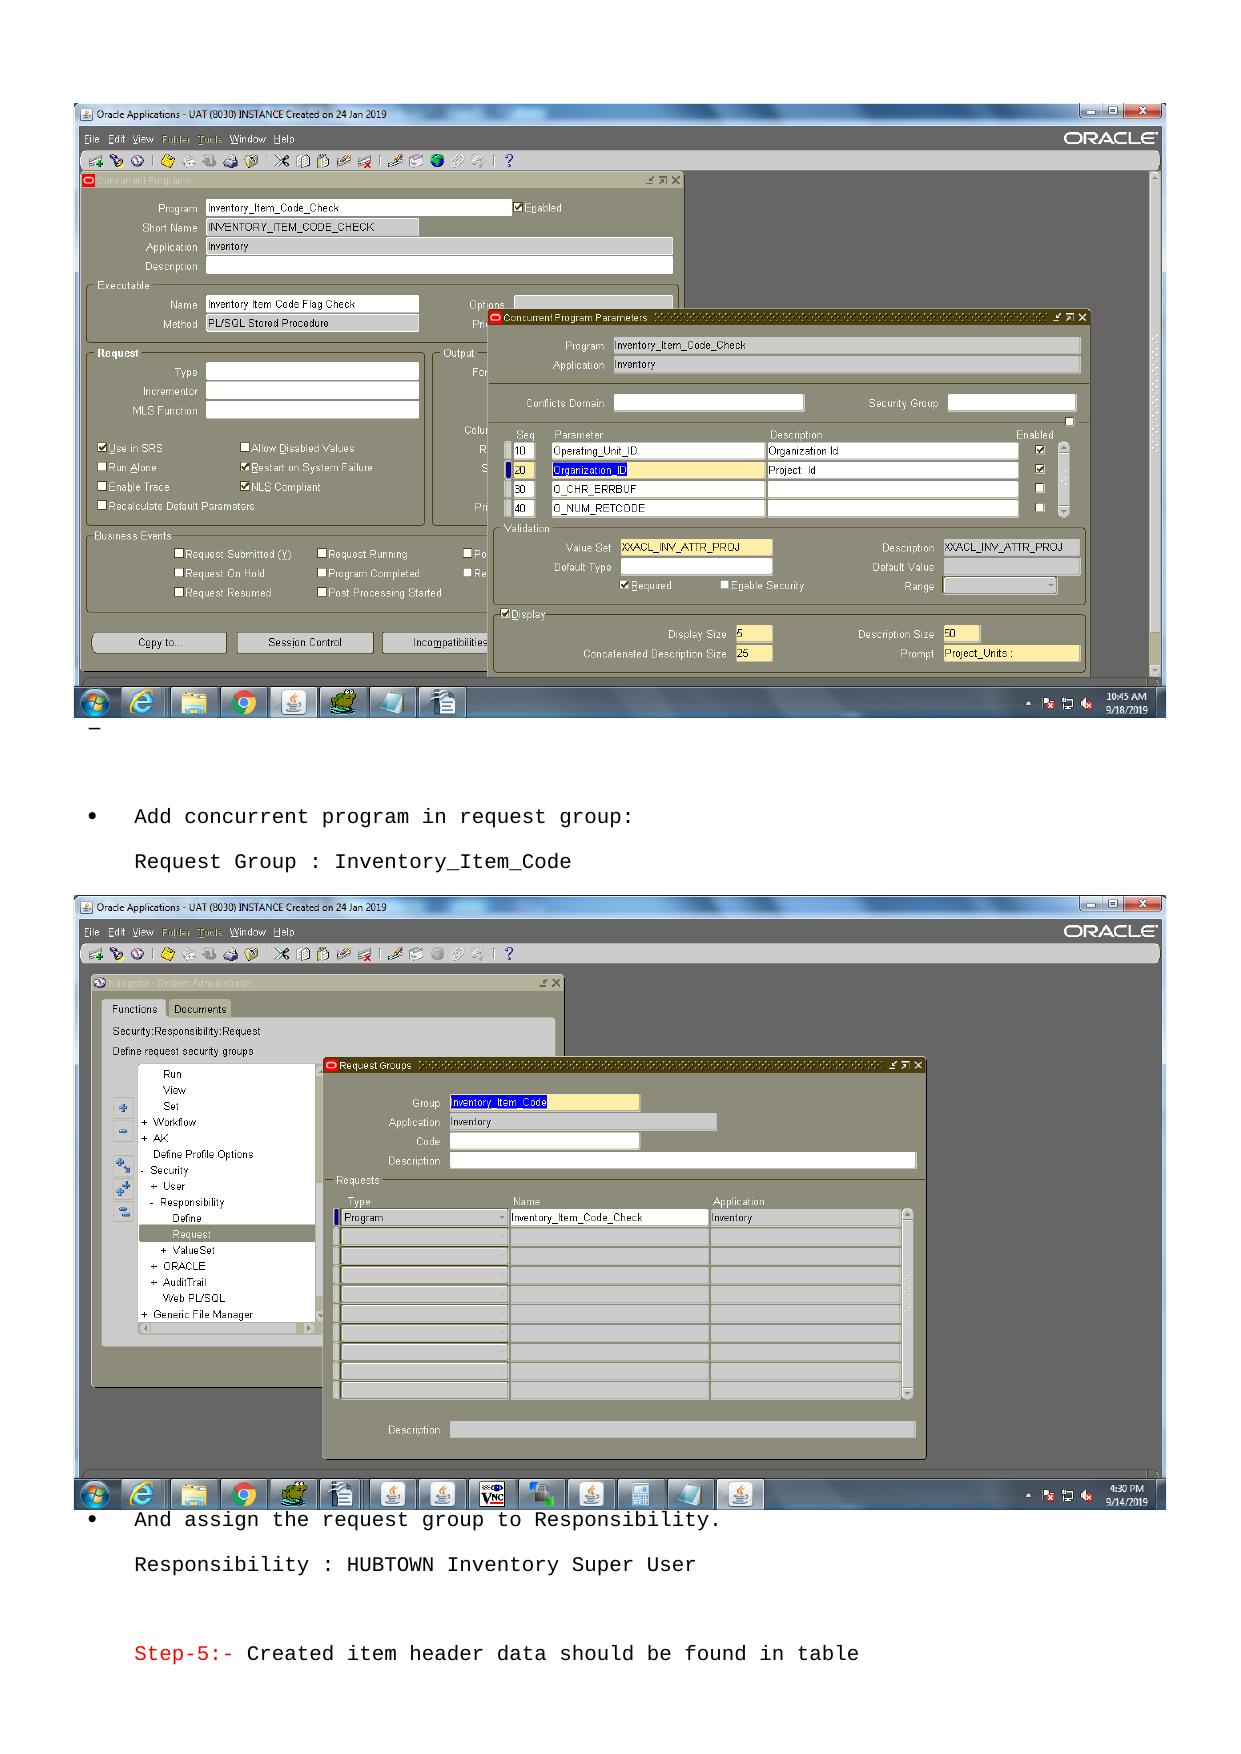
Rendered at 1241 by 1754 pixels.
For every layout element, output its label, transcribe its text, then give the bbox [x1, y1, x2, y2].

list Responsibility : HUBTOWN Inventory Super User [89, 1554, 1181, 1577]
picture [73, 103, 1167, 718]
list Request Group : Inventory_Item_Code [89, 851, 1181, 874]
list Add concurrent program in request group: [89, 806, 1181, 830]
picture [73, 895, 1167, 1510]
list And assign the request group to Responsibility. [89, 895, 1181, 1533]
list Step-5:- Created item header data should be found in table [134, 1643, 1181, 1666]
